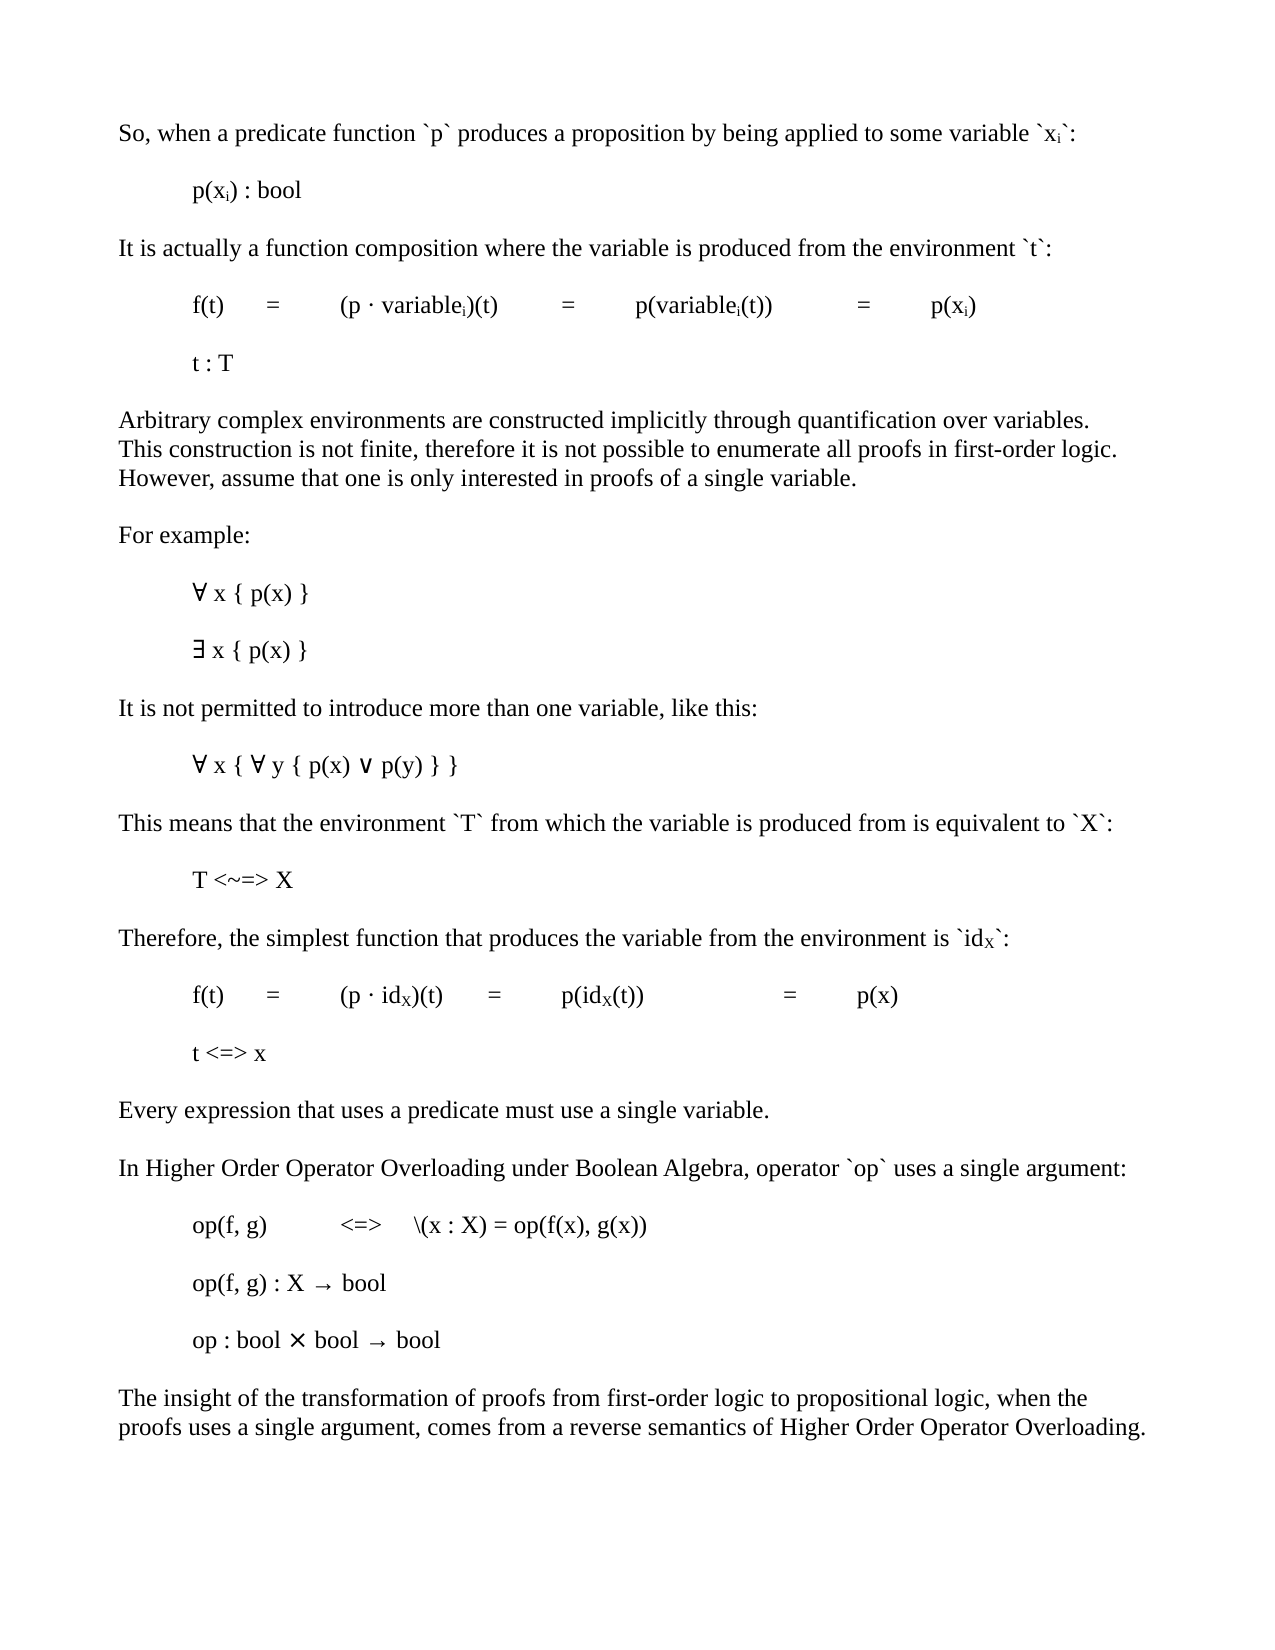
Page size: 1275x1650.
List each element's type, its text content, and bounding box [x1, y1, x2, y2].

text Arbitrary complex environments are constructed implicitly through quantification over variables. This construction is not finite, therefore it is not possible to enumerate all proofs in first-order logic. [118, 406, 1157, 463]
text This means that the environment `T` from which the variable is produced from is equivalent to `X`: [118, 808, 1157, 837]
text T <~=> X [118, 866, 1157, 894]
text ∀ x { ∀ y { p(x) ∨ p(y) } } [118, 751, 1157, 779]
text t <=> x [118, 1038, 1157, 1067]
text f(t) = (p · idX)(t) = p(idX(t)) = p(x) [118, 981, 1157, 1009]
text It is not permitted to introduce more than one variable, like this: [118, 693, 1157, 722]
text ∀ x { p(x) } [118, 578, 1157, 607]
text ∃ x { p(x) } [118, 636, 1157, 664]
text f(t) = (p · variablei)(t) = p(variablei(t)) = p(xi) [118, 291, 1157, 319]
text op(f, g) <=> \(x : X) = op(f(x), g(x)) [118, 1211, 1157, 1239]
text op(f, g) : X → bool [118, 1268, 1157, 1297]
text p(xi) : bool [118, 176, 1157, 204]
text For example: [118, 521, 1157, 549]
text However, assume that one is only interested in proofs of a single variable. [118, 463, 1157, 492]
text Therefore, the simplest function that produces the variable from the environment is `idX`: [118, 923, 1157, 952]
text In Higher Order Operator Overloading under Boolean Algebra, operator `op` uses a single argument: [118, 1153, 1157, 1182]
text It is actually a function composition where the variable is produced from the environment `t`: [118, 233, 1157, 262]
text t : T [118, 348, 1157, 377]
text So, when a predicate function `p` produces a proposition by being applied to some variable `xi`: [118, 118, 1157, 147]
text Every expression that uses a predicate must use a single variable. [118, 1096, 1157, 1124]
text The insight of the transformation of proofs from first-order logic to propositional logic, when the proofs uses a single argument, comes from a reverse semantics of Higher Order Operator Overloading. [118, 1383, 1157, 1441]
text op : bool ⨯ bool → bool [118, 1326, 1157, 1354]
